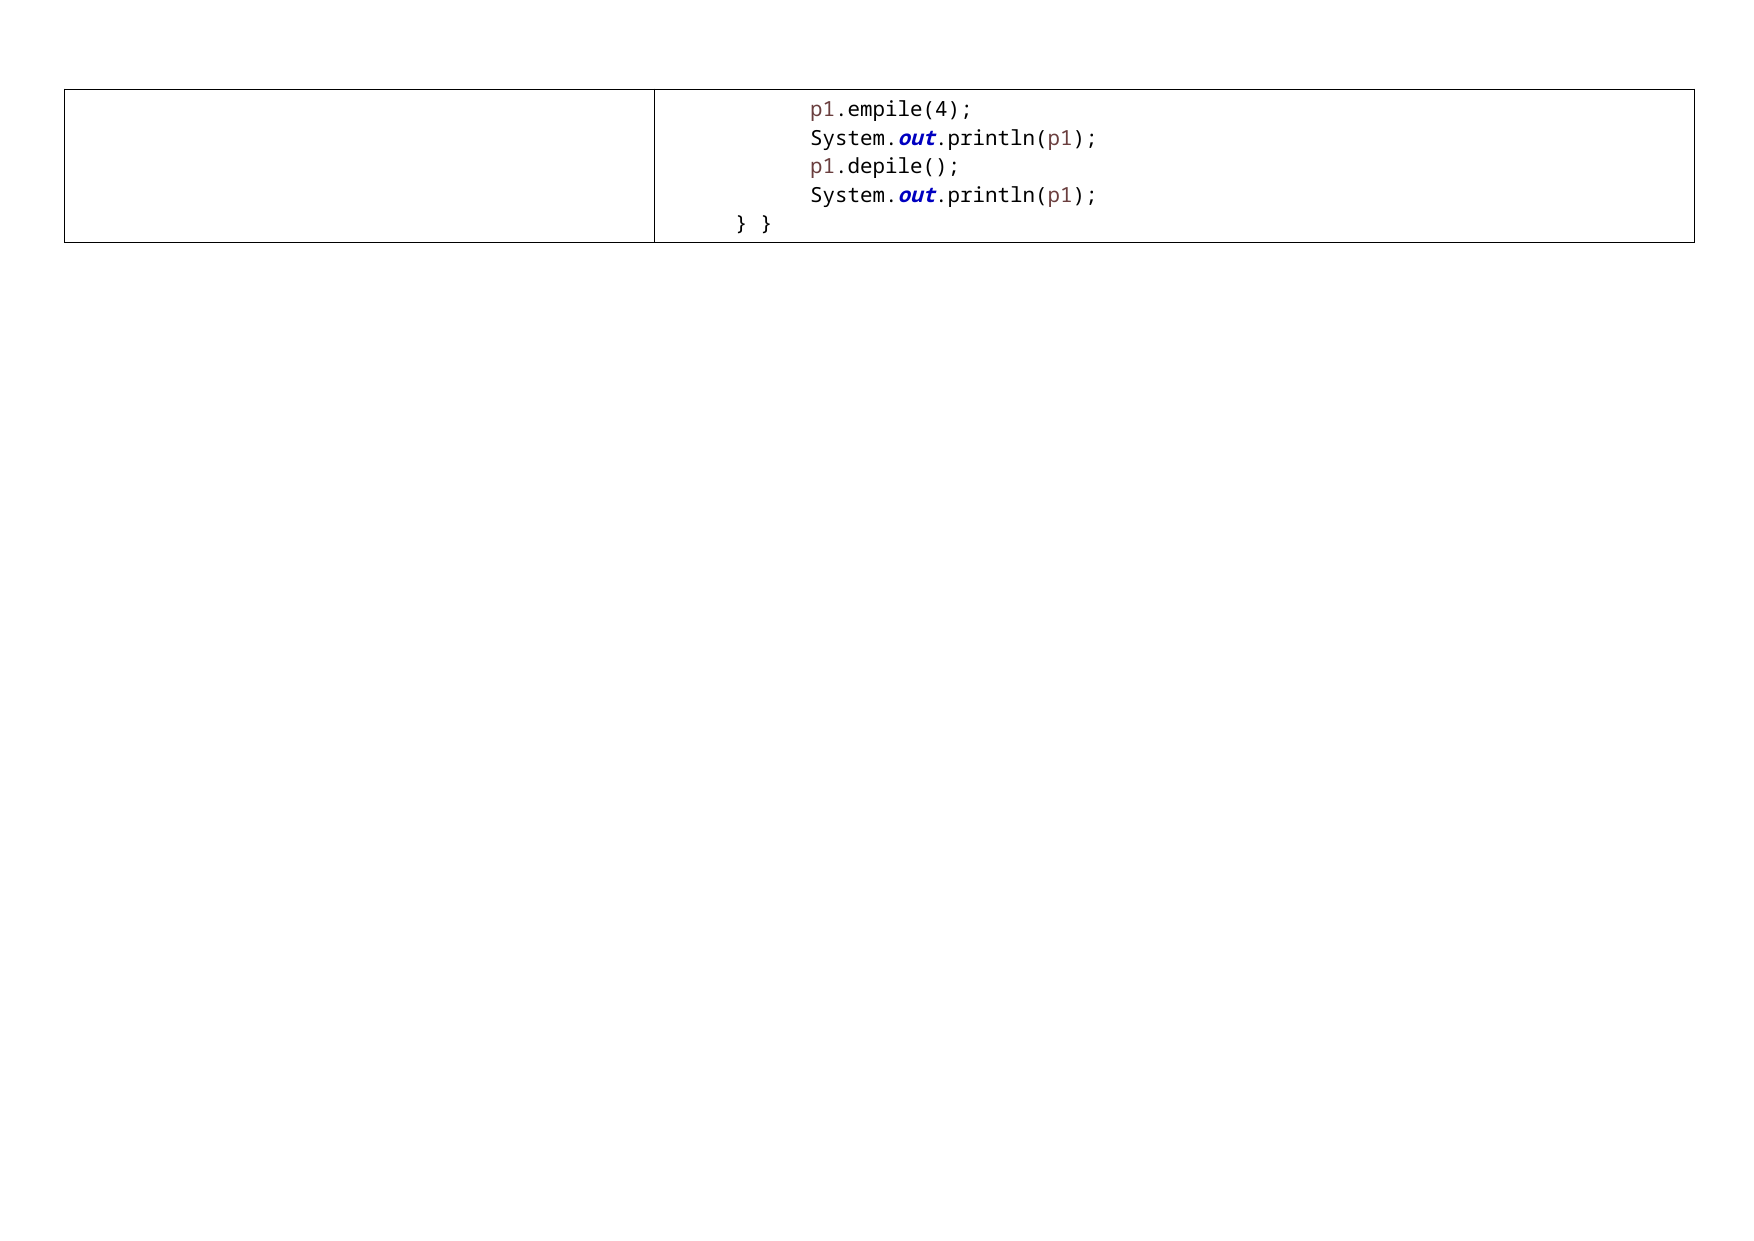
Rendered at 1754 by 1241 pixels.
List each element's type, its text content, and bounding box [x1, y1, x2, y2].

table_header p1.empile(4); System.out.println(p1); p1.depile(); System.out.println(p1); } } [655, 90, 1694, 242]
table_header [65, 90, 654, 242]
